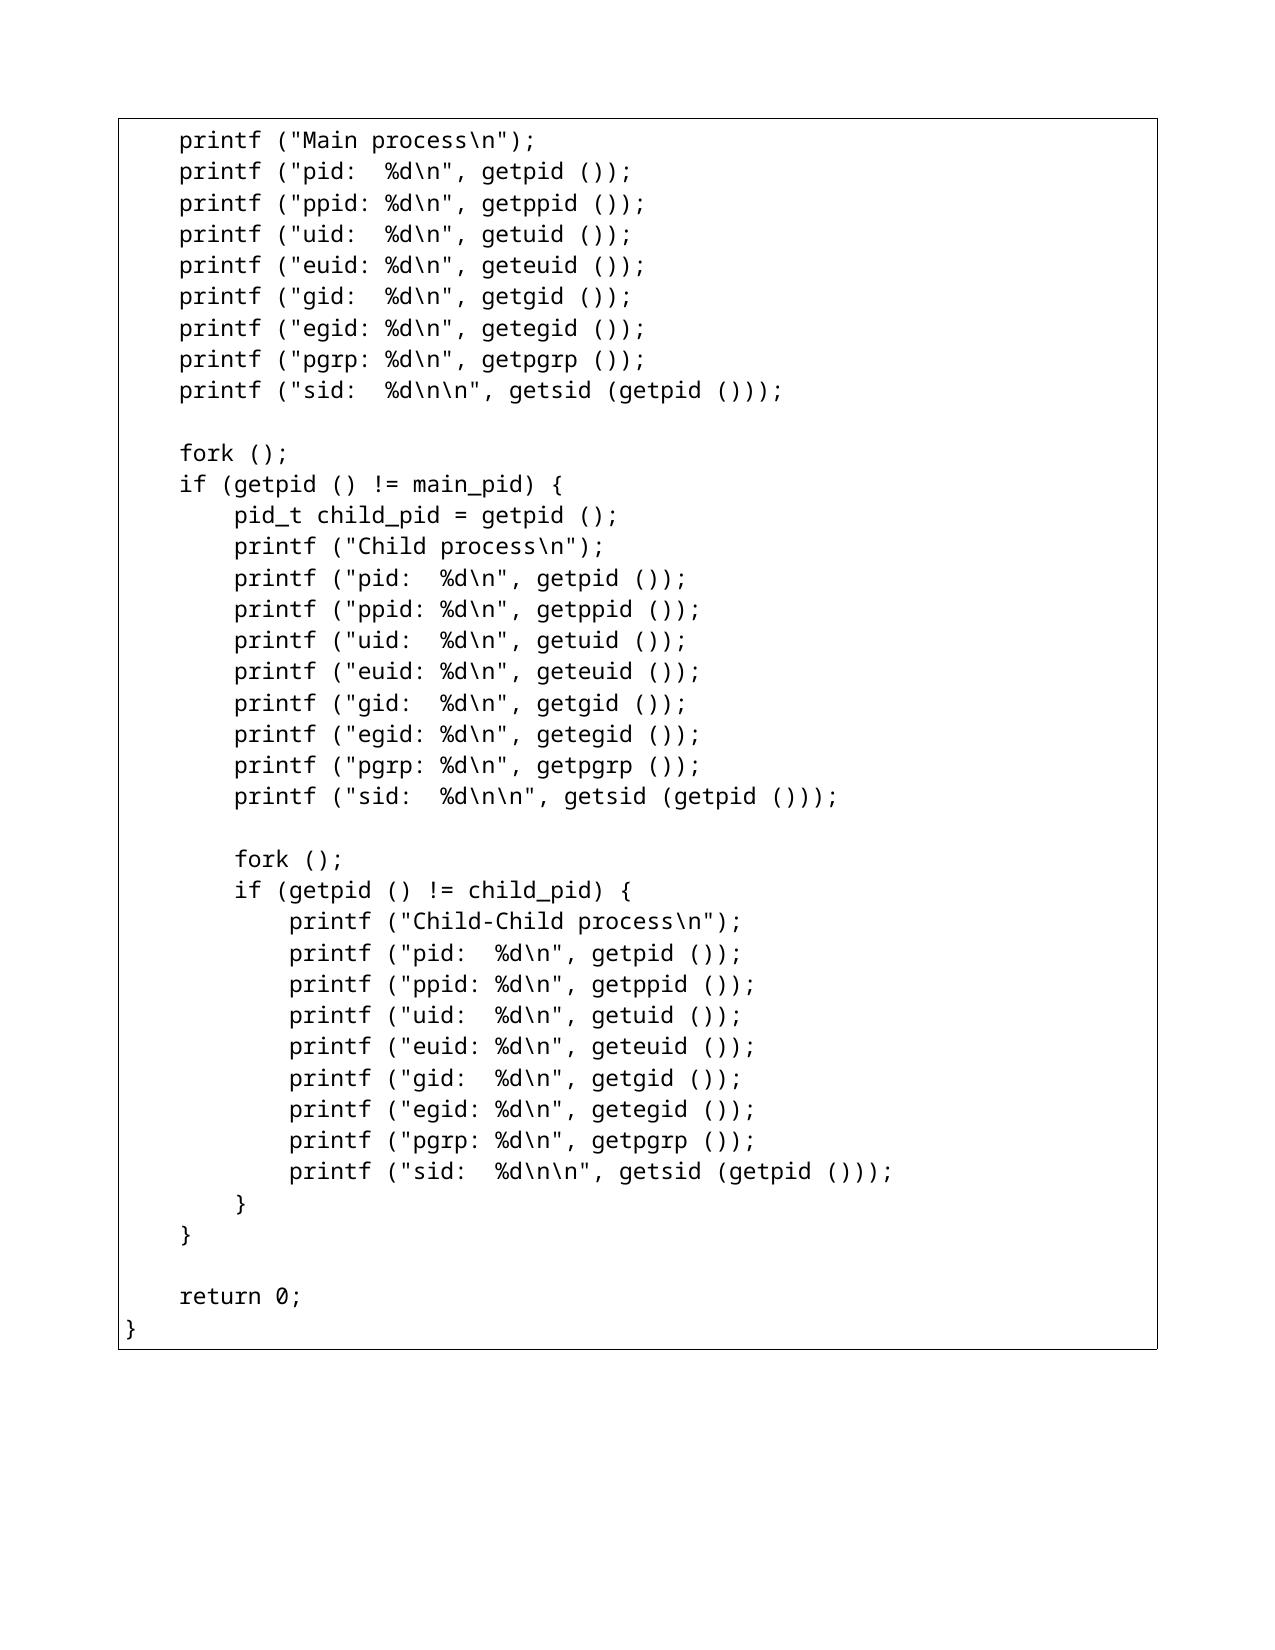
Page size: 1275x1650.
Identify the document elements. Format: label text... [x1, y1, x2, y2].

table_header printf ("Main process\n"); printf ("pid: %d\n", getpid ()); printf ("ppid: %d\n", getppid ()); printf ("uid: %d\n", getuid ()); printf ("euid: %d\n", geteuid ()); printf ("gid: %d\n", getgid ()); printf ("egid: %d\n", getegid ()); printf ("pgrp: %d\n", getpgrp ()); printf ("sid: %d\n\n", getsid (getpid ())); fork (); if (getpid () != main_pid) { pid_t child_pid = getpid (); printf ("Child process\n"); printf ("pid: %d\n", getpid ()); printf ("ppid: %d\n", getppid ()); printf ("uid: %d\n", getuid ()); printf ("euid: %d\n", geteuid ()); printf ("gid: %d\n", getgid ()); printf ("egid: %d\n", getegid ()); printf ("pgrp: %d\n", getpgrp ()); printf ("sid: %d\n\n", getsid (getpid ())); fork (); if (getpid () != child_pid) { printf ("Child-Child process\n"); printf ("pid: %d\n", getpid ()); printf ("ppid: %d\n", getppid ()); printf ("uid: %d\n", getuid ()); printf ("euid: %d\n", geteuid ()); printf ("gid: %d\n", getgid ()); printf ("egid: %d\n", getegid ()); printf ("pgrp: %d\n", getpgrp ()); printf ("sid: %d\n\n", getsid (getpid ())); } } return 0; } [119, 119, 1157, 1348]
